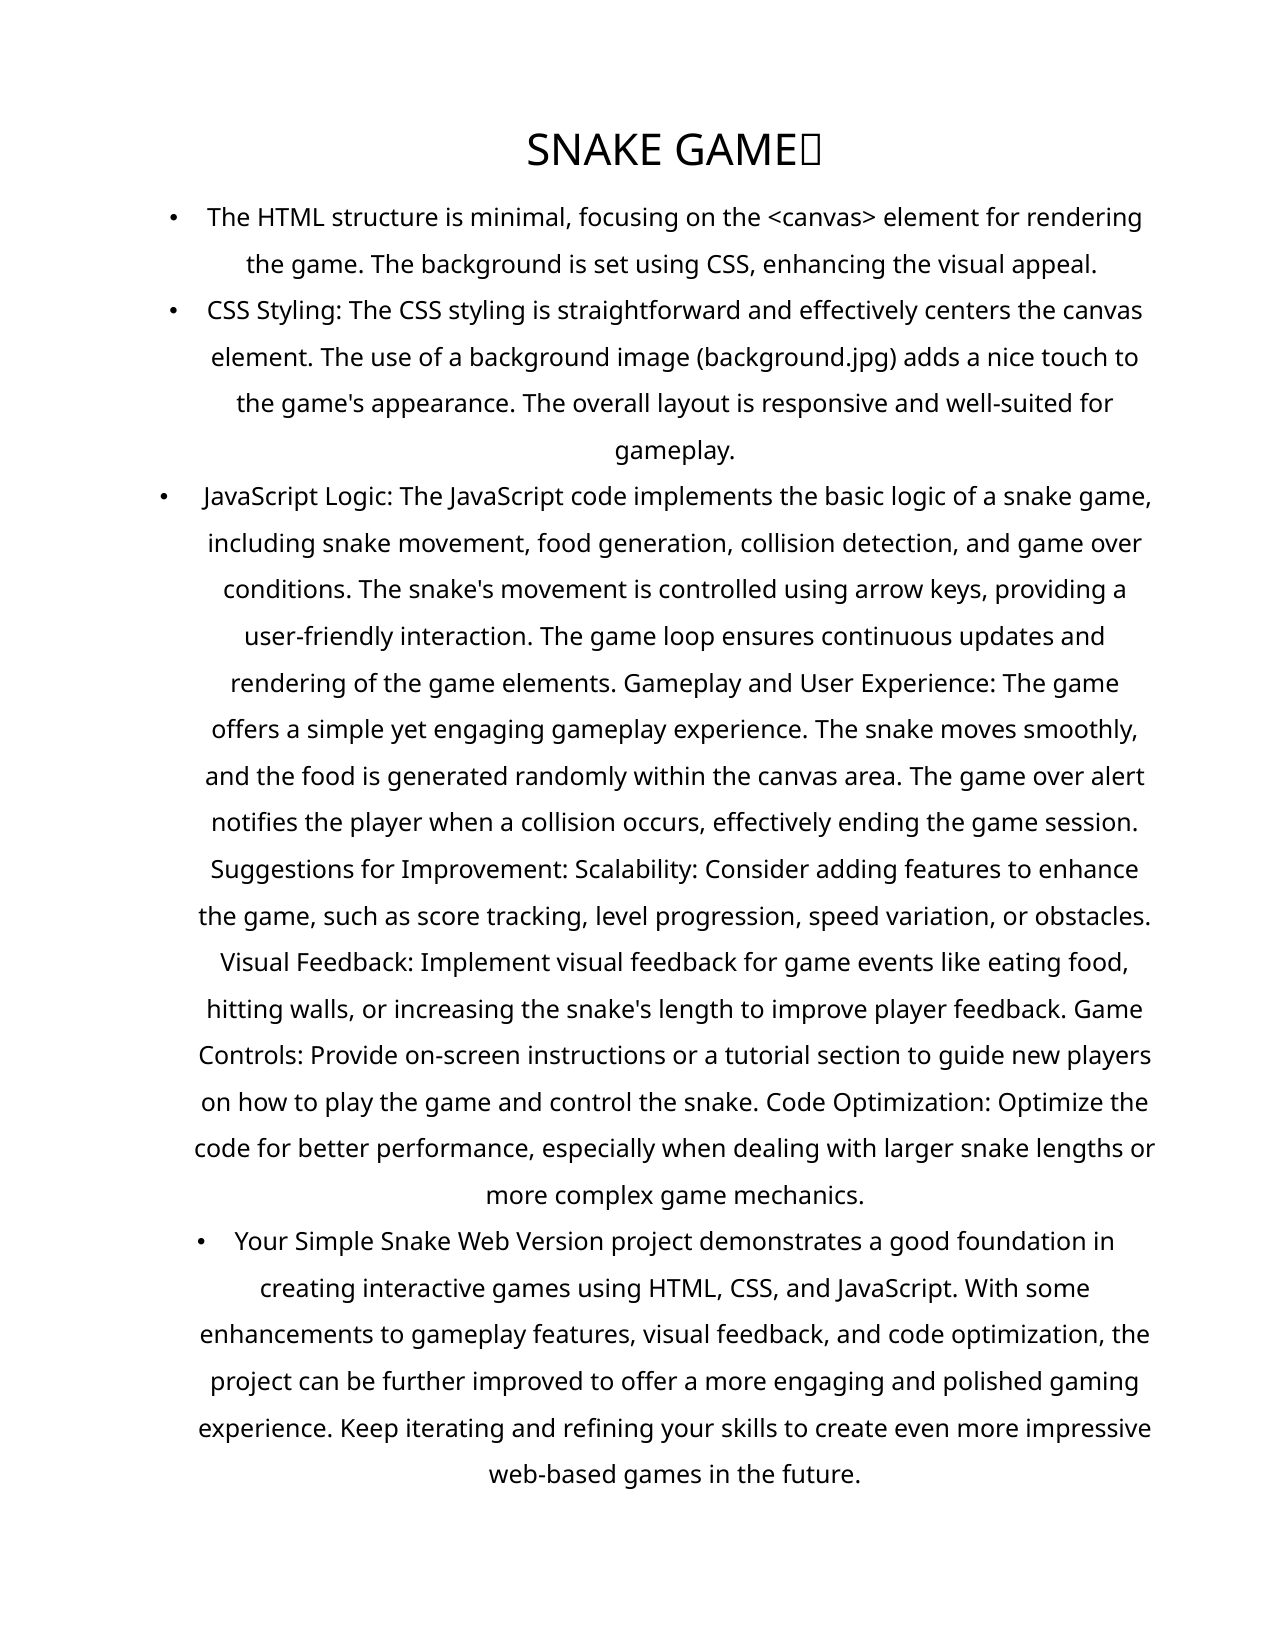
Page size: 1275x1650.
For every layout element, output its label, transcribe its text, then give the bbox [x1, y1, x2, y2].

list The HTML structure is minimal, focusing on the <canvas> element for rendering the game. The background is set using CSS, enhancing the visual appeal. [156, 200, 1157, 280]
list JavaScript Logic: The JavaScript code implements the basic logic of a snake game, including snake movement, food generation, collision detection, and game over conditions. The snake's movement is controlled using arrow keys, providing a user-friendly interaction. The game loop ensures continuous updates and rendering of the game elements. Gameplay and User Experience: The game offers a simple yet engaging gameplay experience. The snake moves smoothly, and the food is generated randomly within the canvas area. The game over alert notifies the player when a collision occurs, effectively ending the game session. Suggestions for Improvement: Scalability: Consider adding features to enhance the game, such as score tracking, level progression, speed variation, or obstacles. Visual Feedback: Implement visual feedback for game events like eating food, hitting walls, or increasing the snake's length to improve player feedback. Game Controls: Provide on-screen instructions or a tutorial section to guide new players on how to play the game and control the snake. Code Optimization: Optimize the code for better performance, especially when dealing with larger snake lengths or more complex game mechanics. [156, 479, 1157, 1212]
list Your Simple Snake Web Version project demonstrates a good foundation in creating interactive games using HTML, CSS, and JavaScript. With some enhancements to gameplay features, visual feedback, and code optimization, the project can be further improved to offer a more engaging and polished gaming experience. Keep iterating and refining your skills to create even more impressive web-based games in the future. [156, 1224, 1157, 1491]
list SNAKE GAME🐍 [156, 118, 1157, 178]
list CSS Styling: The CSS styling is straightforward and effectively centers the canvas element. The use of a background image (background.jpg) adds a nice touch to the game's appearance. The overall layout is responsive and well-suited for gameplay. [156, 293, 1157, 467]
